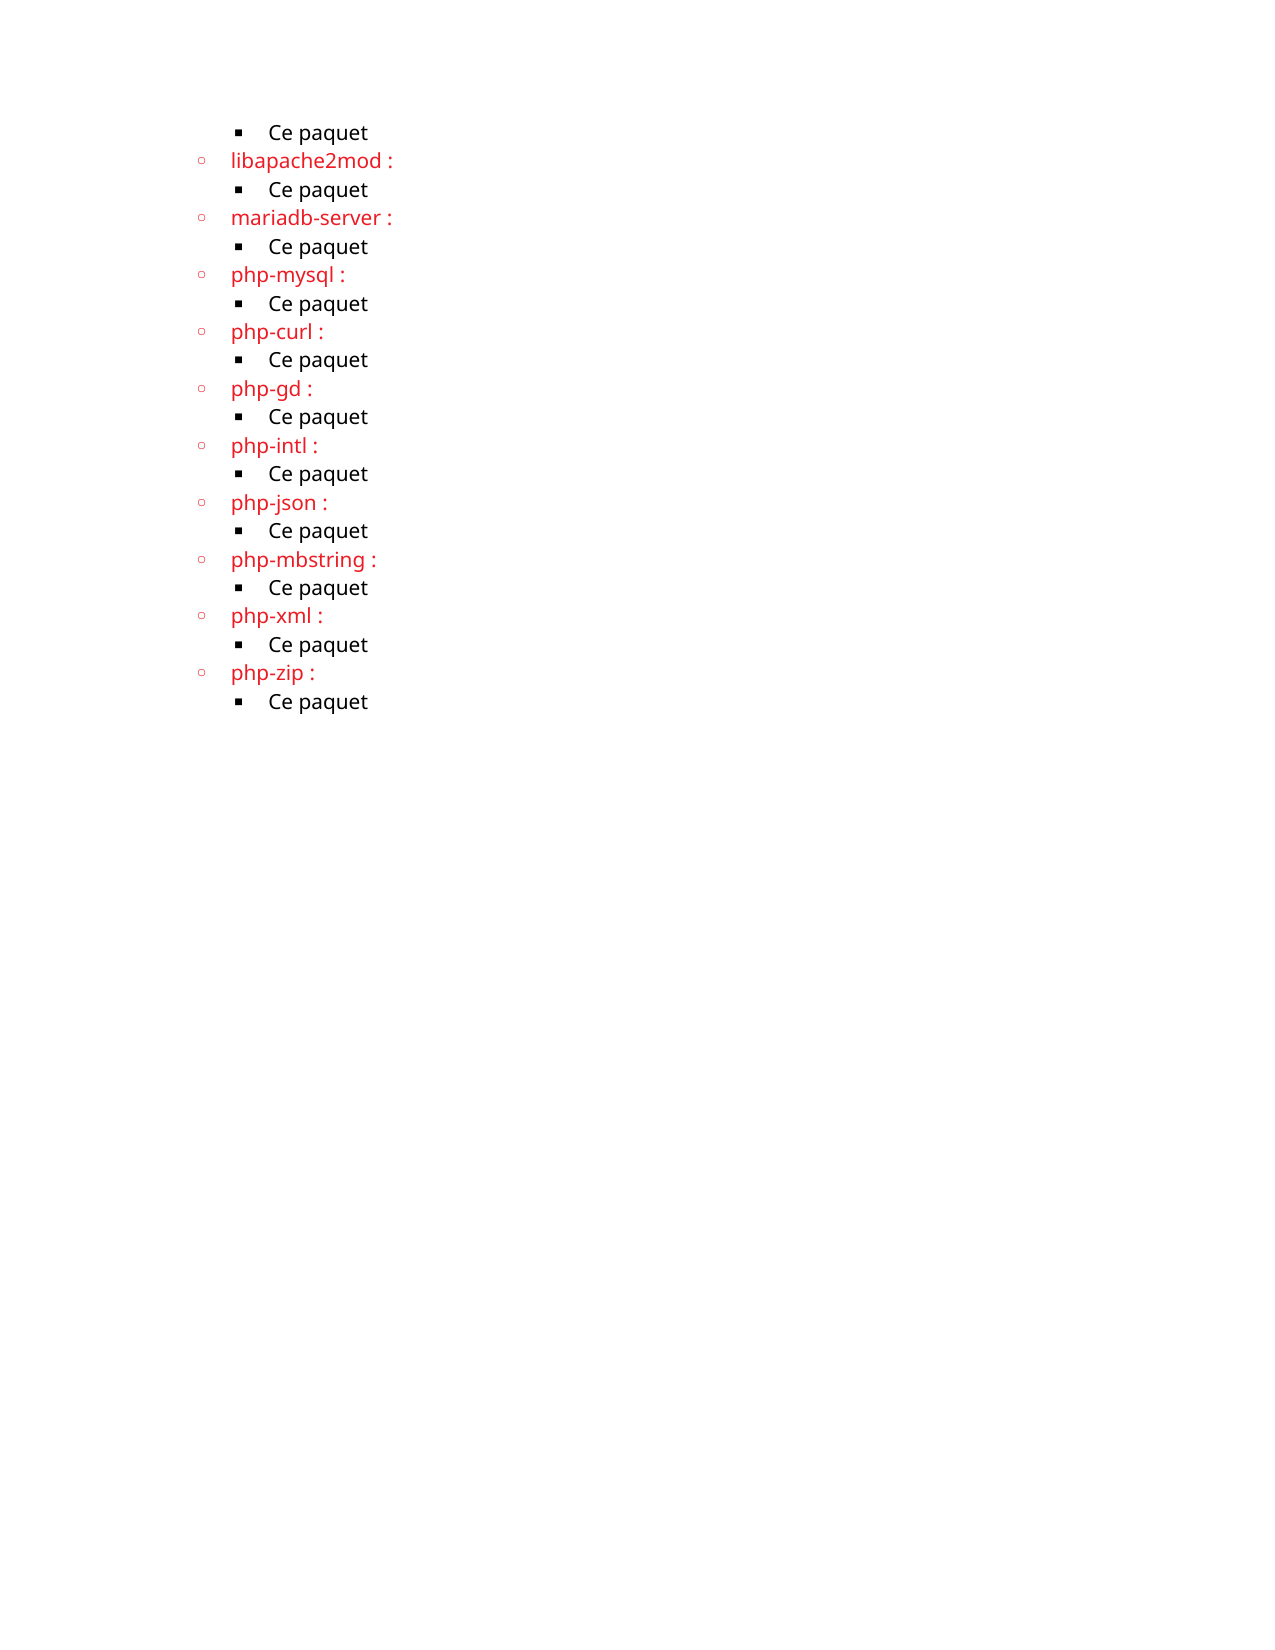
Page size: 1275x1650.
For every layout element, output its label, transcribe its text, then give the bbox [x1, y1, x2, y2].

list Ce paquet [231, 459, 1157, 488]
list php-json : [193, 488, 1157, 516]
list php-mbstring : [193, 545, 1157, 573]
list Ce paquet [231, 118, 1157, 147]
list mariadb-server : [193, 203, 1157, 232]
list php-intl : [193, 431, 1157, 459]
list Ce paquet [231, 687, 1157, 715]
list Ce paquet [231, 630, 1157, 658]
list Ce paquet [231, 573, 1157, 602]
list php-xml : [193, 602, 1157, 630]
list php-gd : [193, 374, 1157, 402]
list Ce paquet [231, 516, 1157, 545]
list Ce paquet [231, 289, 1157, 317]
list Ce paquet [231, 232, 1157, 260]
list php-zip : [193, 658, 1157, 687]
list Ce paquet [231, 402, 1157, 431]
list Ce paquet [231, 346, 1157, 374]
list php-mysql : [193, 260, 1157, 289]
list Ce paquet [231, 175, 1157, 203]
list libapache2mod : [193, 147, 1157, 175]
list php-curl : [193, 317, 1157, 346]
